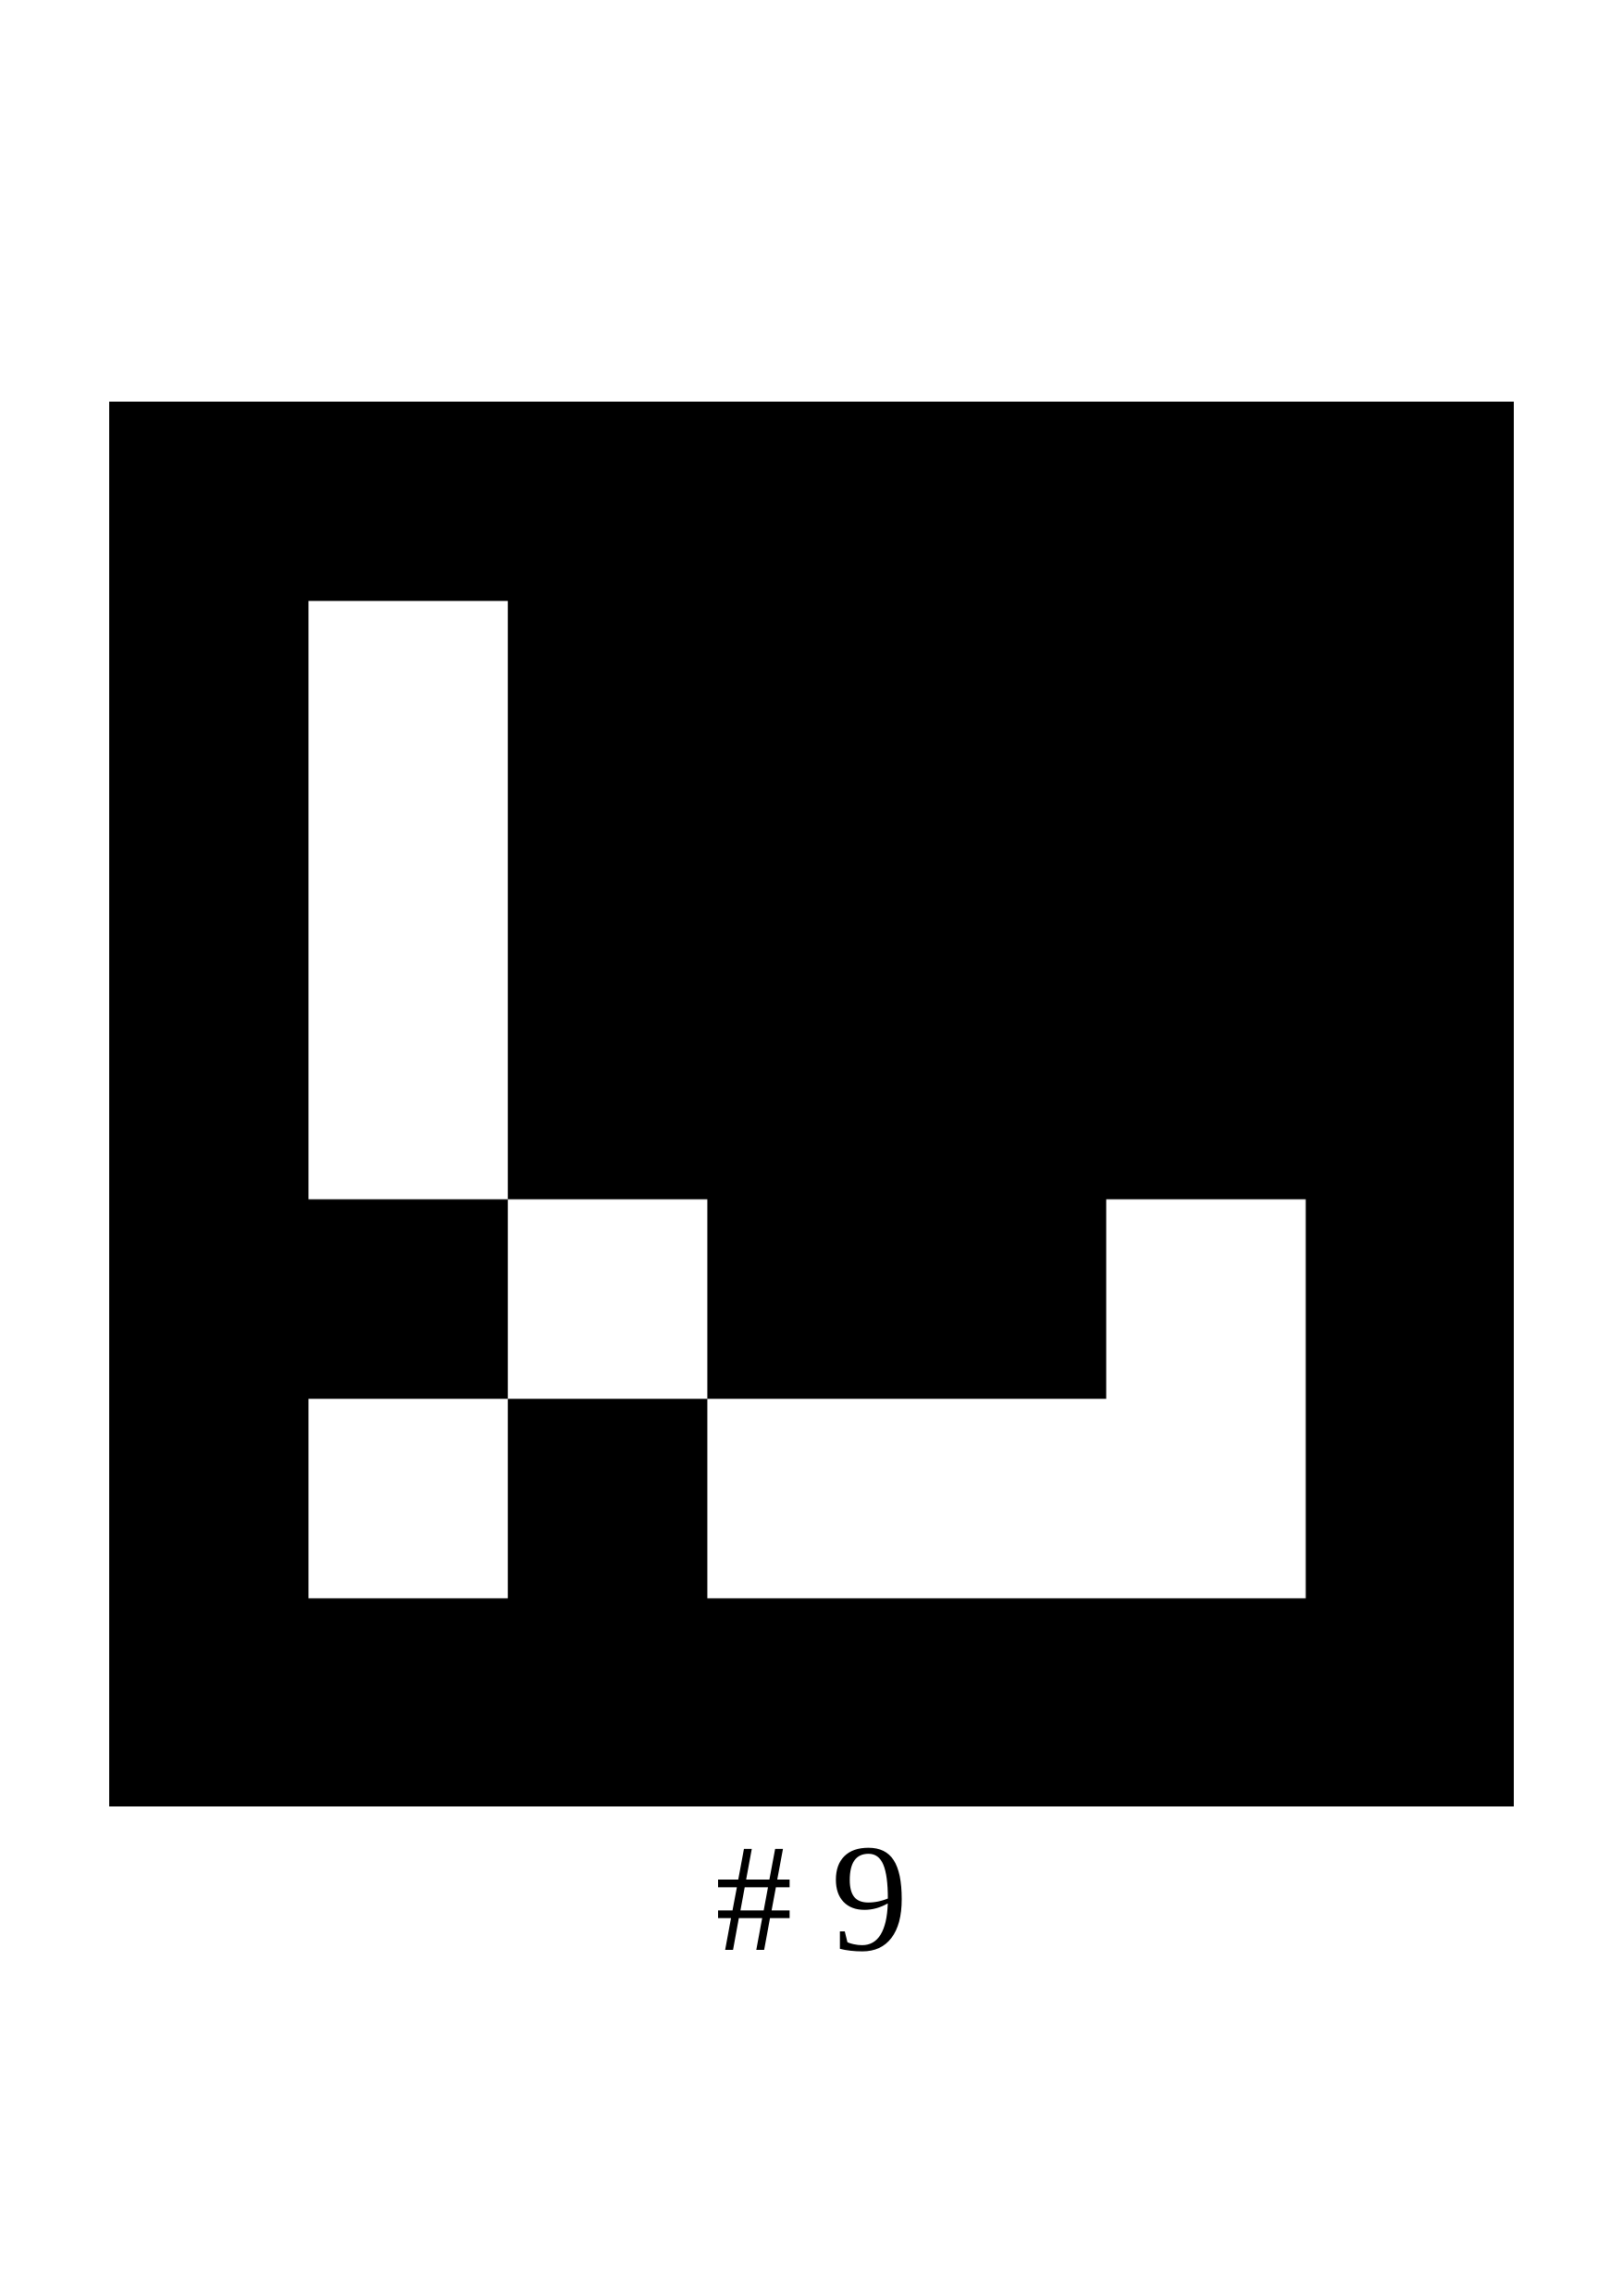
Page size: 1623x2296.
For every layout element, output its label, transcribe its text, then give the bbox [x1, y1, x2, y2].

picture [109, 402, 1514, 1806]
text # 9 [109, 1806, 1514, 1984]
